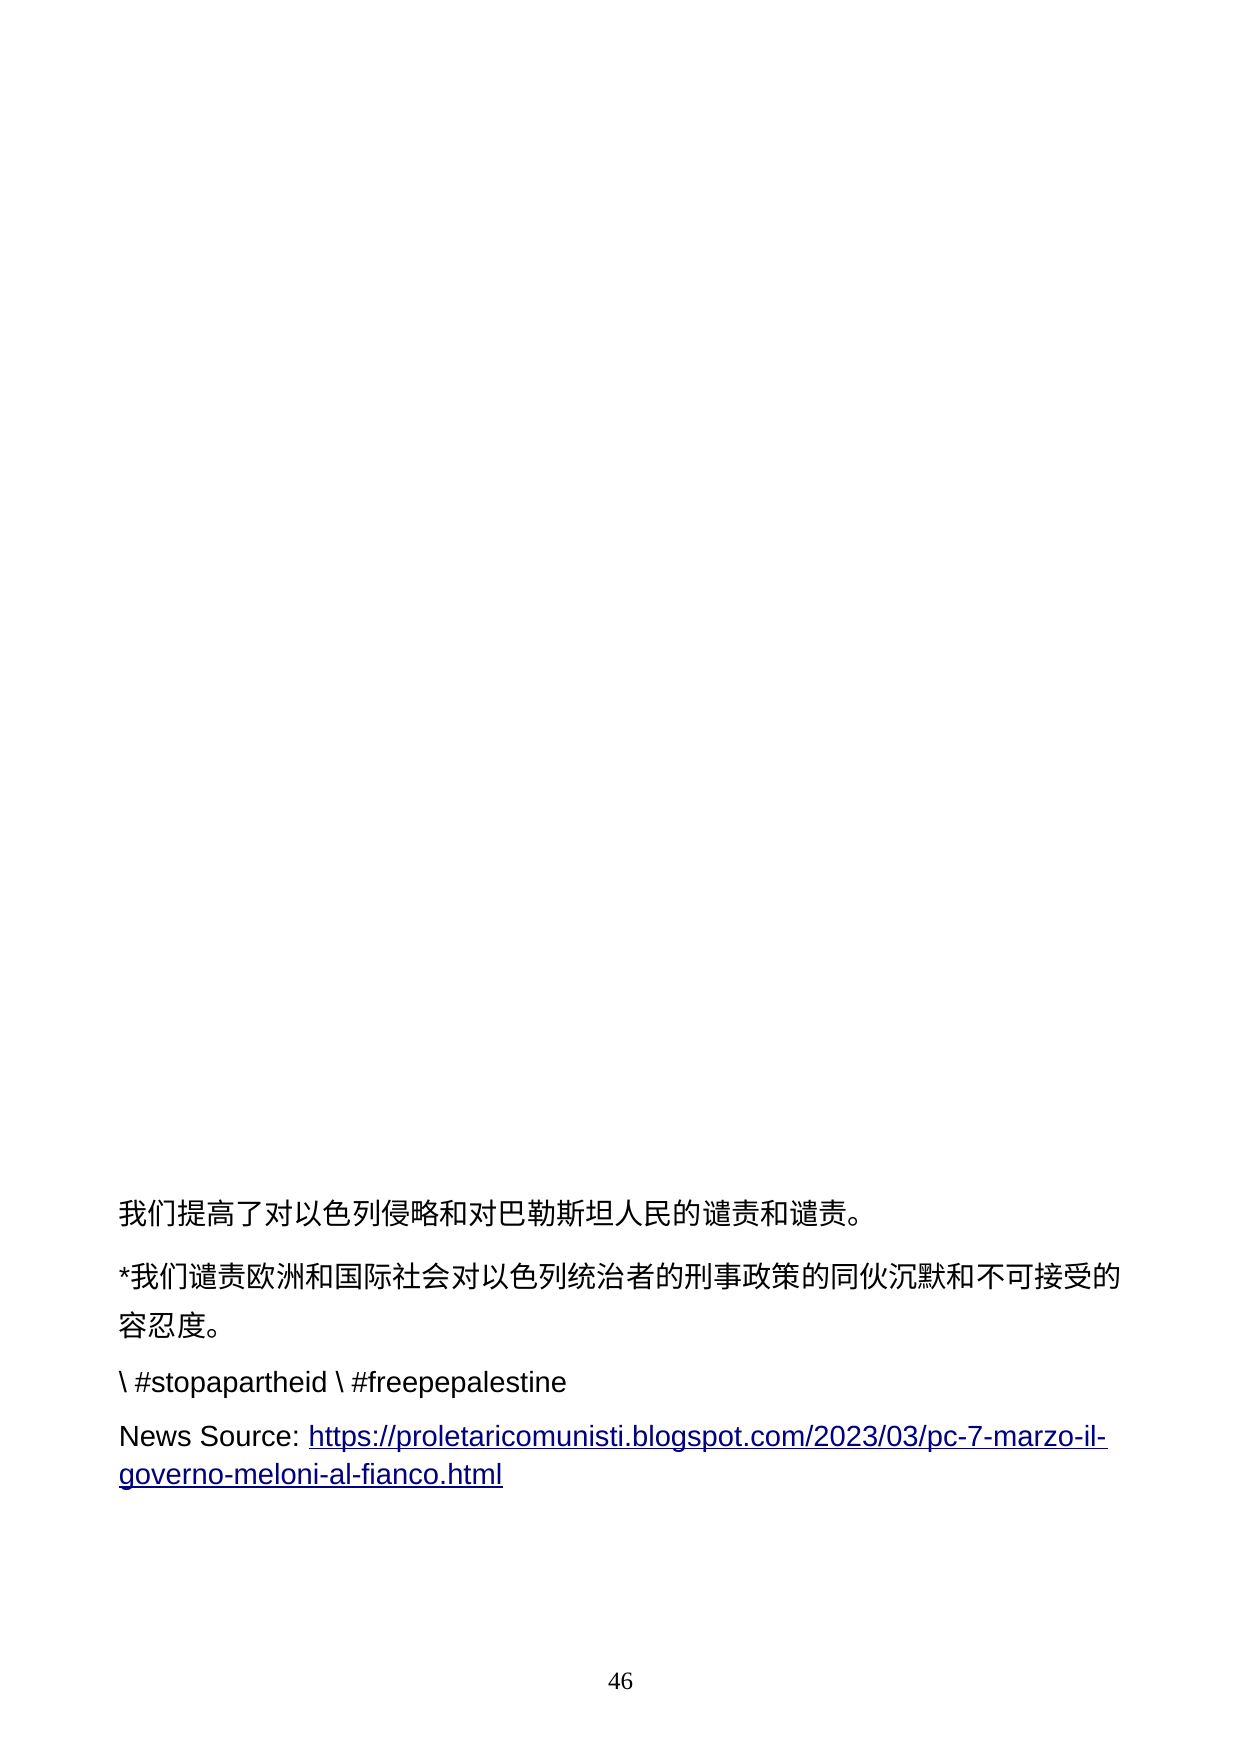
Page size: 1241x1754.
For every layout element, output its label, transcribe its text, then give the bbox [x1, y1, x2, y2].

text \ #stopapartheid \ #freepepalestine [118, 1366, 1122, 1399]
text News Source: https://proletaricomunisti.blogspot.com/2023/03/pc-7-marzo-il-governo-meloni-al-fianco.html [118, 1419, 1122, 1491]
text 我们提高了对以色列侵略和对巴勒斯坦人民的谴责和谴责。 [118, 118, 1122, 1233]
text *我们谴责欧洲和国际社会对以色列统治者的刑事政策的同伙沉默和不可接受的容忍度。 [118, 1254, 1122, 1345]
